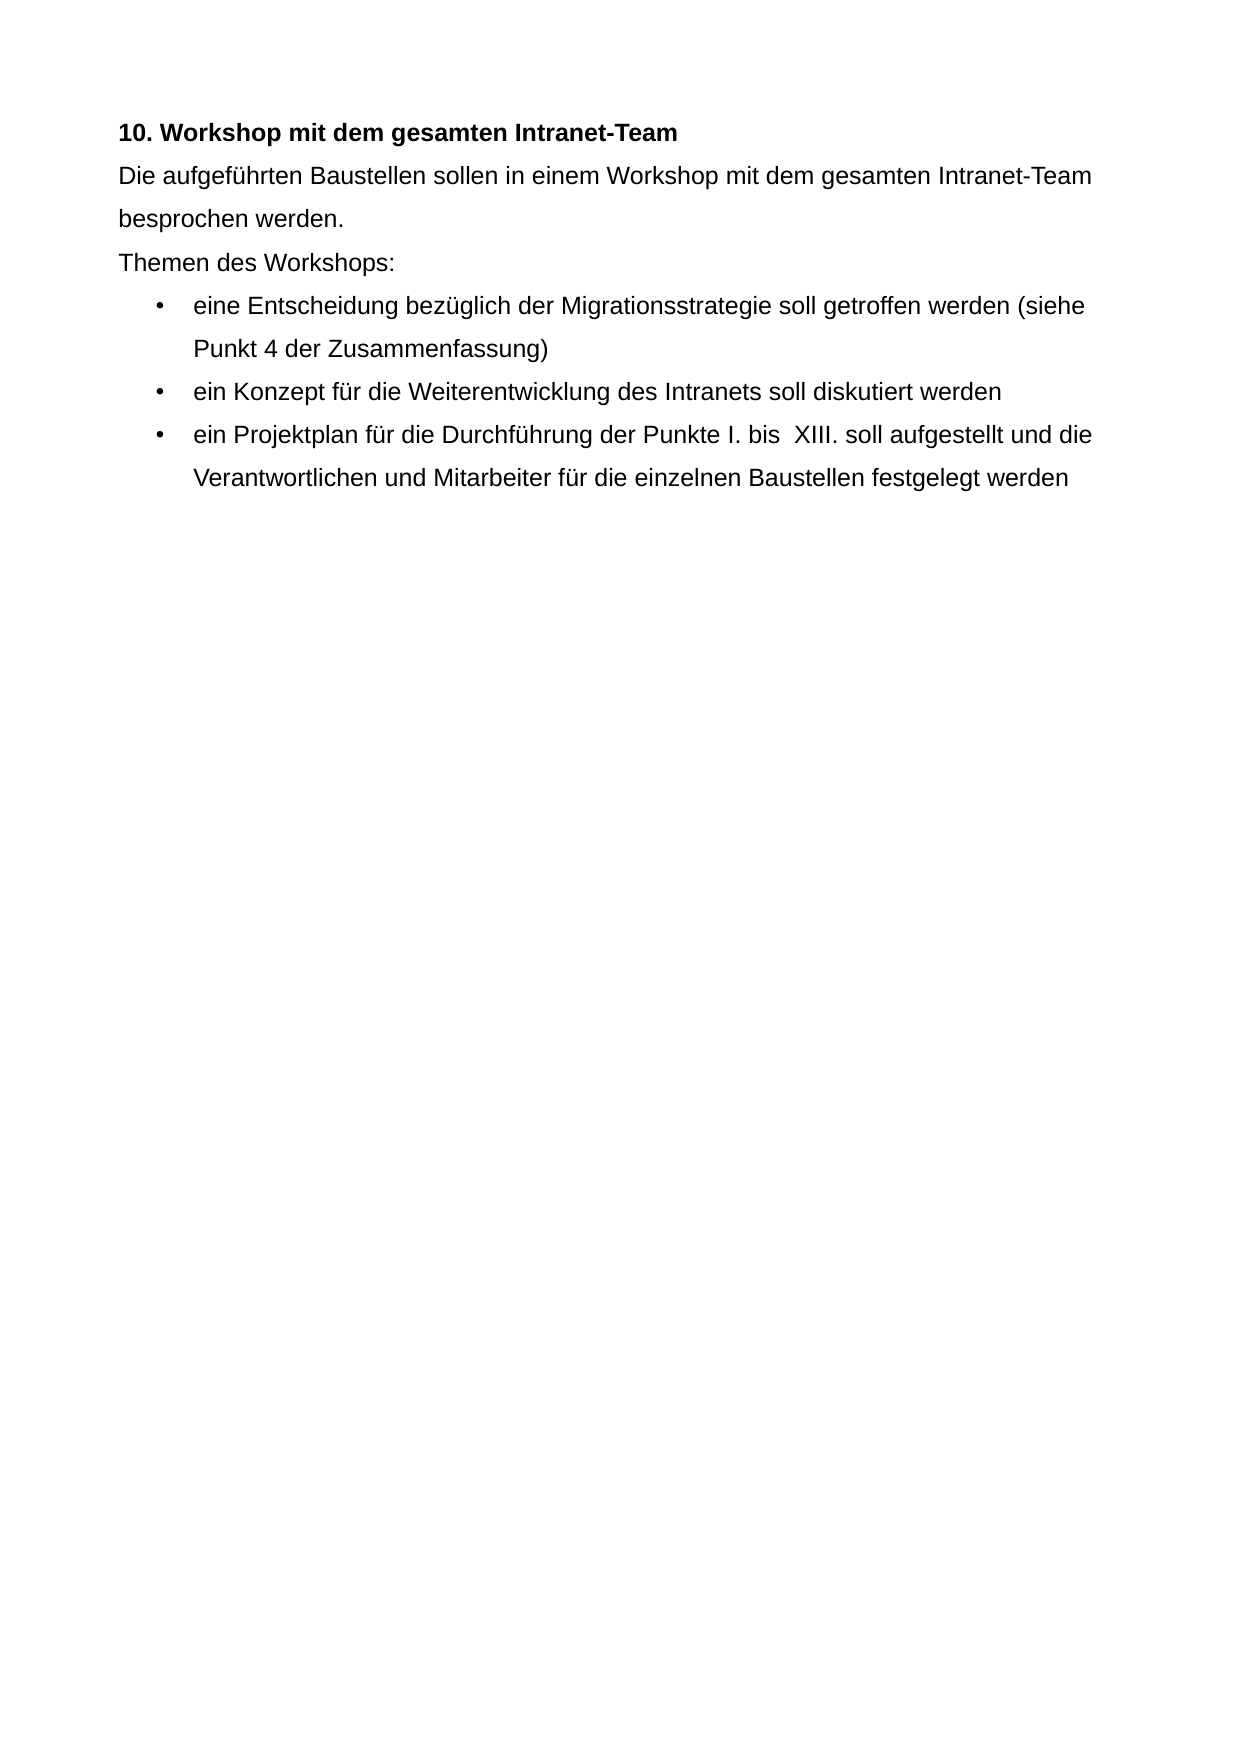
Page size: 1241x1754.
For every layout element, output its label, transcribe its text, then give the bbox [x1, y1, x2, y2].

text Themen des Workshops: [118, 247, 1122, 276]
list ein Projektplan für die Durchführung der Punkte I. bis XIII. soll aufgestellt und die Verantwortlichen und Mitarbeiter für die einzelnen Baustellen festgelegt werden [156, 420, 1122, 492]
list eine Entscheidung bezüglich der Migrationsstrategie soll getroffen werden (siehe Punkt 4 der Zusammenfassung) [156, 291, 1122, 363]
text Die aufgeführten Baustellen sollen in einem Workshop mit dem gesamten Intranet-Team besprochen werden. [118, 161, 1122, 233]
text 10. Workshop mit dem gesamten Intranet-Team [118, 118, 1122, 147]
list ein Konzept für die Weiterentwicklung des Intranets soll diskutiert werden [156, 377, 1122, 406]
